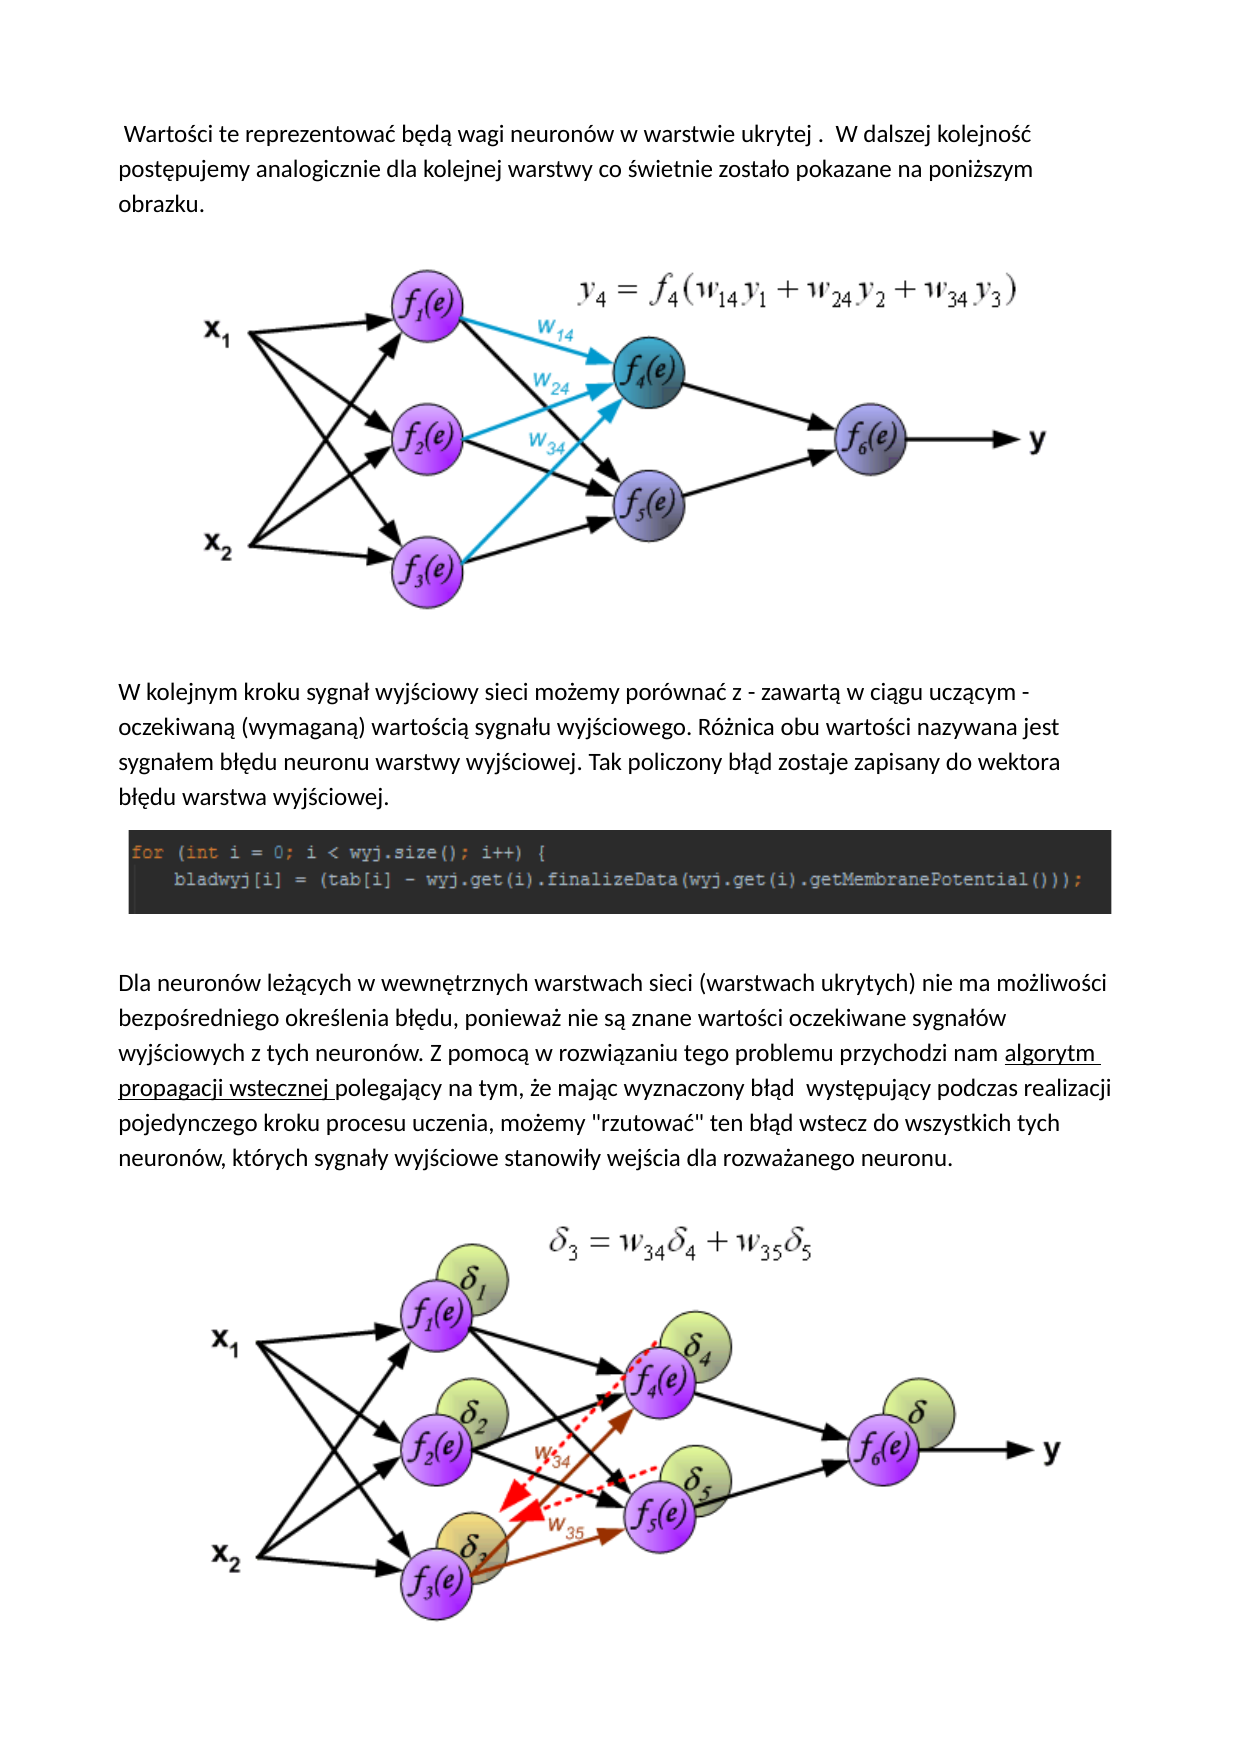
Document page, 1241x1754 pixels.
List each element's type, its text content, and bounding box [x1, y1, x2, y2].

picture [146, 237, 1094, 622]
text Dla neuronów leżących w wewnętrznych warstwach sieci (warstwach ukrytych) nie ma możliwości bezpośredniego określenia błędu, ponieważ nie są znane wartości oczekiwane sygnałów wyjściowych z tych neuronów. Z pomocą w rozwiązaniu tego problemu przychodzi nam algorytm propagacji wstecznej polegający na tym, że mając wyznaczony błąd występujący podczas realizacji pojedynczego kroku procesu uczenia, możemy "rzutować" ten błąd wstecz do wszystkich tych neuronów, których sygnały wyjściowe stanowiły wejścia dla rozważanego neuronu. [118, 968, 1122, 1206]
picture [128, 830, 1112, 914]
text W kolejnym kroku sygnał wyjściowy sieci możemy porównać z - zawartą w ciągu uczącym - oczekiwaną (wymaganą) wartością sygnału wyjściowego. Różnica obu wartości nazywana jest sygnałem błędu neuronu warstwy wyjściowej. Tak policzony błąd zostaje zapisany do wektora błędu warstwa wyjściowej. [118, 676, 1122, 812]
text Wartości te reprezentować będą wagi neuronów w warstwie ukrytej . W dalszej kolejność postępujemy analogicznie dla kolejnej warstwy co świetnie zostało pokazane na poniższym obrazku. [118, 118, 1122, 219]
picture [153, 1210, 1118, 1639]
